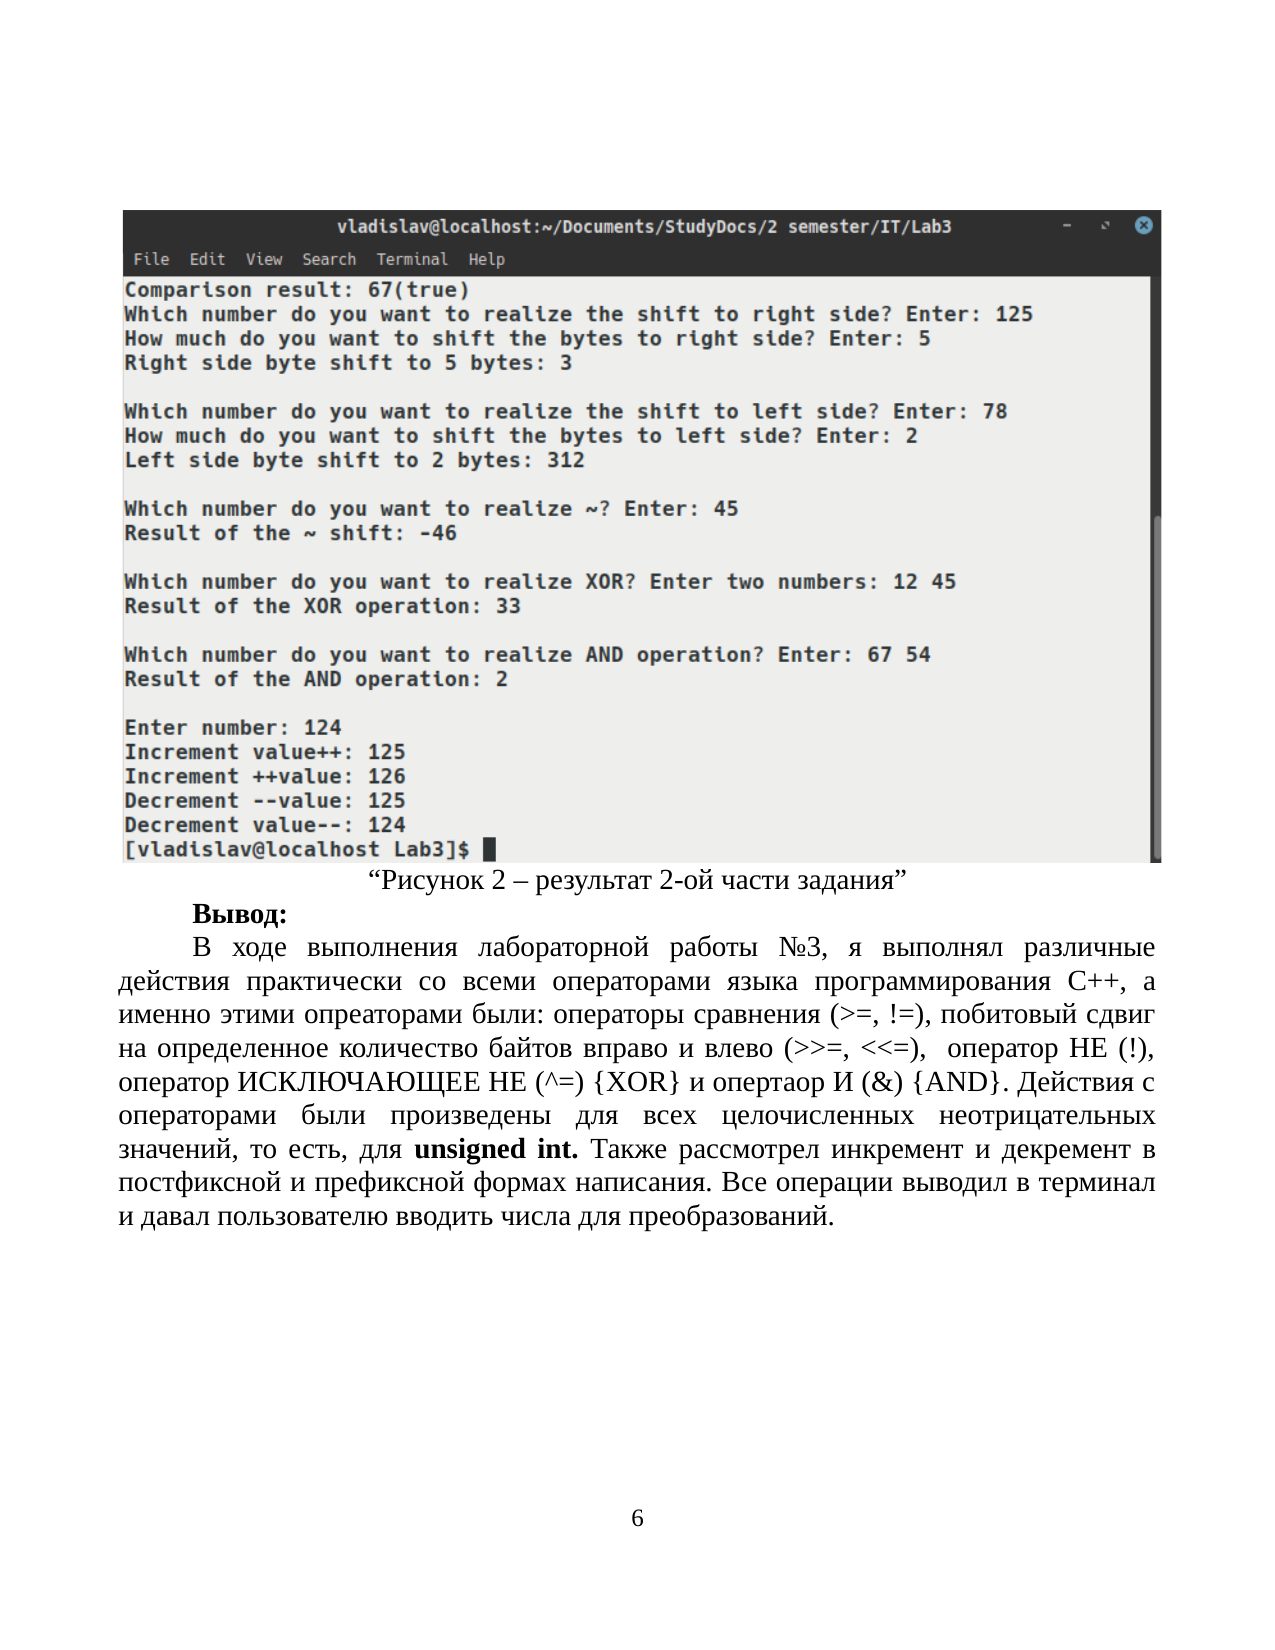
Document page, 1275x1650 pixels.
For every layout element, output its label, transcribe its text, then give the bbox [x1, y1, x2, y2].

text В ходе выполнения лабораторной работы №3, я выполнял различные действия практически со всеми операторами языка программирования С++, а именно этими опреаторами были: операторы сравнения (>=, !=), побитовый сдвиг на определенное количество байтов вправо и влево (>>=, <<=), оператор НЕ (!), оператор ИСКЛЮЧАЮЩЕЕ НЕ (^=) {XOR} и опертаор И (&) {AND}. Действия с операторами были произведены для всех целочисленных неотрицательных значений, то есть, для unsigned int. Также рассмотрел инкремент и декремент в постфиксной и префиксной формах написания. Все операции выводил в терминал и давал пользователю вводить числа для преобразований. [118, 929, 1157, 1231]
picture [122, 210, 1162, 863]
text “Рисунок 2 – результат 2-ой части задания” [118, 185, 1157, 896]
text Вывод: [118, 896, 1157, 929]
